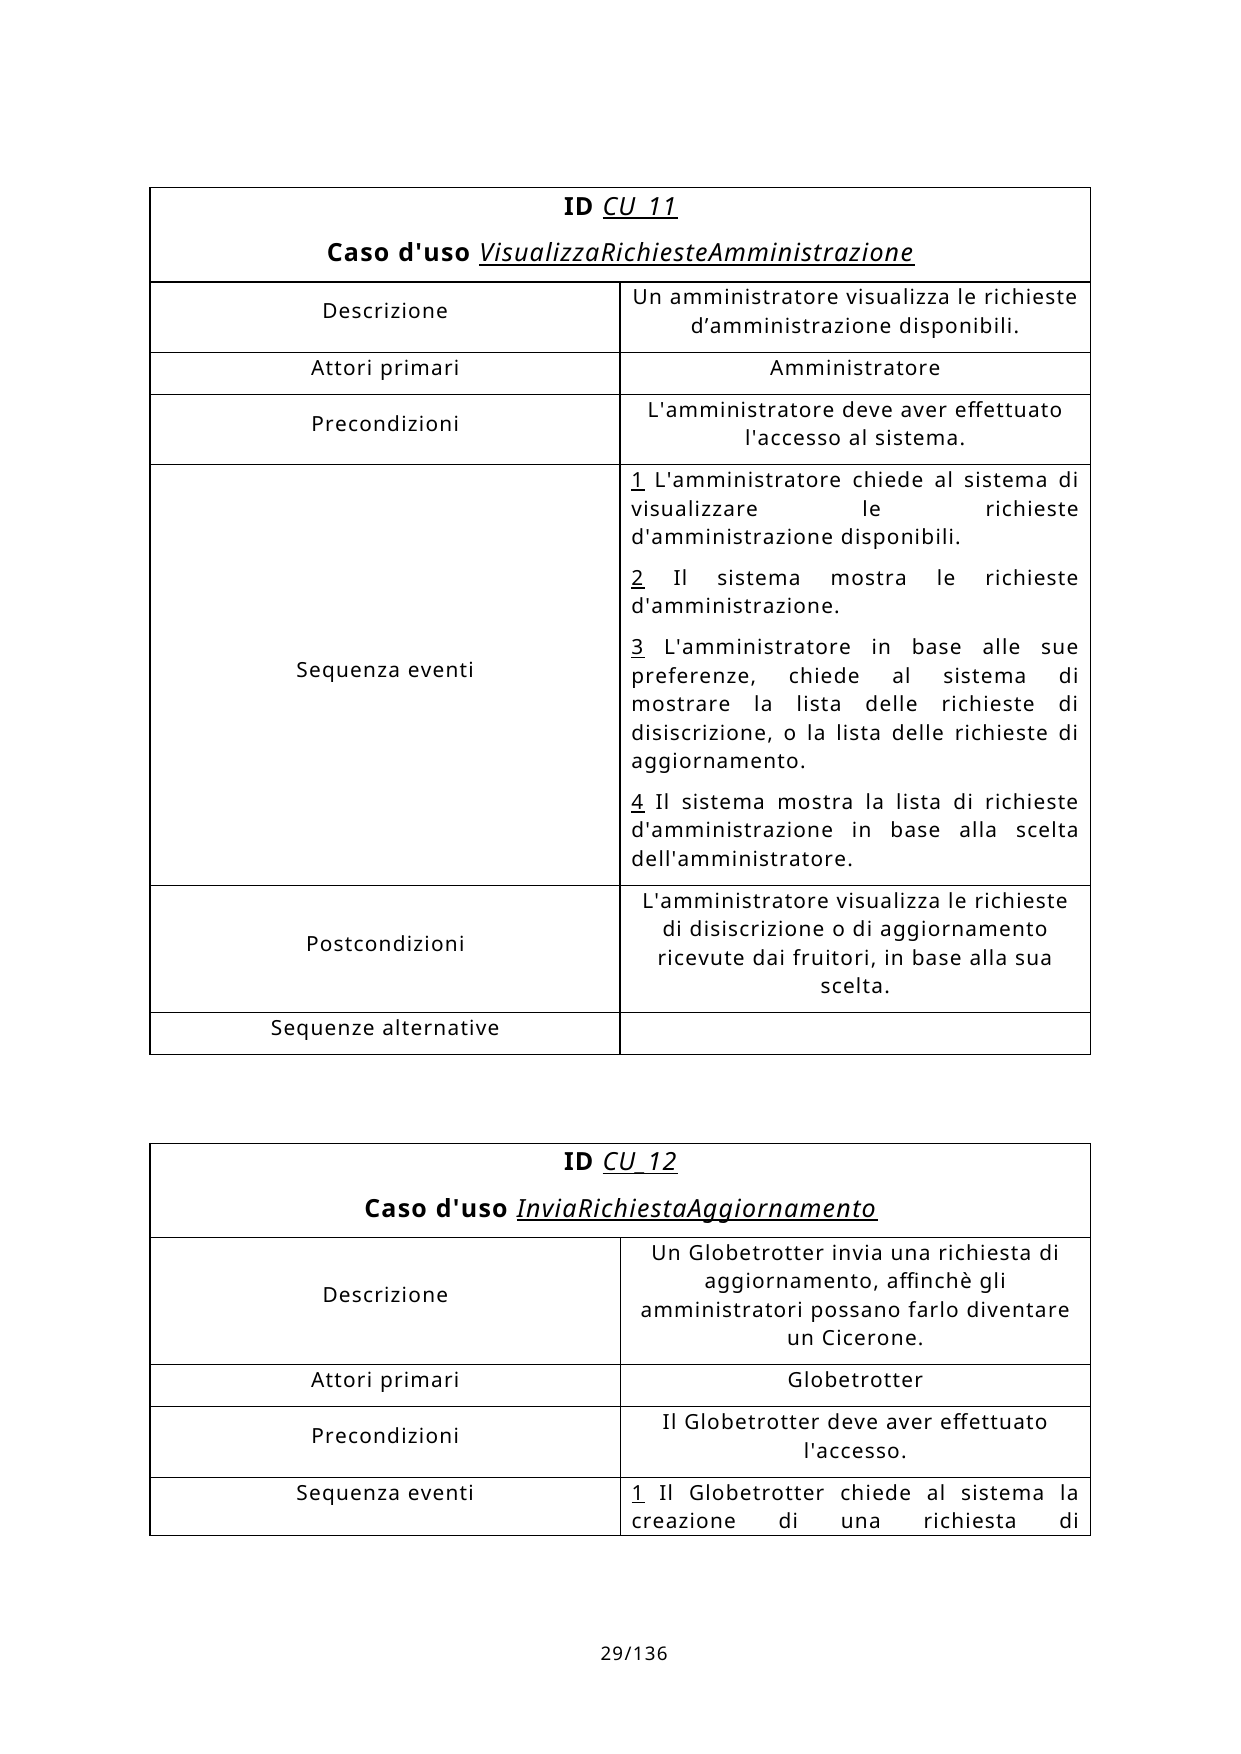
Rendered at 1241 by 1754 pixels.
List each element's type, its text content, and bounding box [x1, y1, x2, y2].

table_cell Attori primari [151, 353, 619, 394]
table_cell 1 L'amministratore chiede al sistema di visualizzare le richieste d'amministrazione disponibili. 2 Il sistema mostra le richieste d'amministrazione. 3 L'amministratore in base alle sue preferenze, chiede al sistema di mostrare la lista delle richieste di disiscrizione, o la lista delle richieste di aggiornamento. 4 Il sistema mostra la lista di richieste d'amministrazione in base alla scelta dell'amministratore. [621, 465, 1090, 885]
table_cell L'amministratore visualizza le richieste di disiscrizione o di aggiornamento ricevute dai fruitori, in base alla sua scelta. [621, 886, 1090, 1012]
table_cell Globetrotter [621, 1365, 1090, 1406]
table_cell Sequenza eventi [151, 465, 619, 885]
table_cell Amministratore [621, 353, 1090, 394]
table_cell Precondizioni [151, 1407, 620, 1477]
table_cell Sequenze alternative [151, 1013, 619, 1054]
table_cell Attori primari [151, 1365, 620, 1406]
table_cell Descrizione [151, 283, 619, 352]
table_header ID CU_11 Caso d'uso VisualizzaRichiesteAmministrazione [151, 188, 1090, 281]
table_cell Descrizione [151, 1238, 620, 1364]
table_cell Precondizioni [151, 395, 619, 464]
table_cell Il Globetrotter deve aver effettuato l'accesso. [621, 1407, 1090, 1477]
table_cell L'amministratore deve aver effettuato l'accesso al sistema. [621, 395, 1090, 464]
table_cell 1 Il Globetrotter chiede al sistema la creazione di una richiesta di [621, 1478, 1090, 1534]
table_cell Sequenza eventi [151, 1478, 620, 1534]
table_cell [621, 1013, 1090, 1054]
table_cell Postcondizioni [151, 886, 619, 1012]
table_header ID CU_12 Caso d'uso InviaRichiestaAggiornamento [151, 1144, 1090, 1237]
table_cell Un Globetrotter invia una richiesta di aggiornamento, affinchè gli amministratori possano farlo diventare un Cicerone. [621, 1238, 1090, 1364]
table_cell Un amministratore visualizza le richieste d’amministrazione disponibili. [621, 283, 1090, 352]
